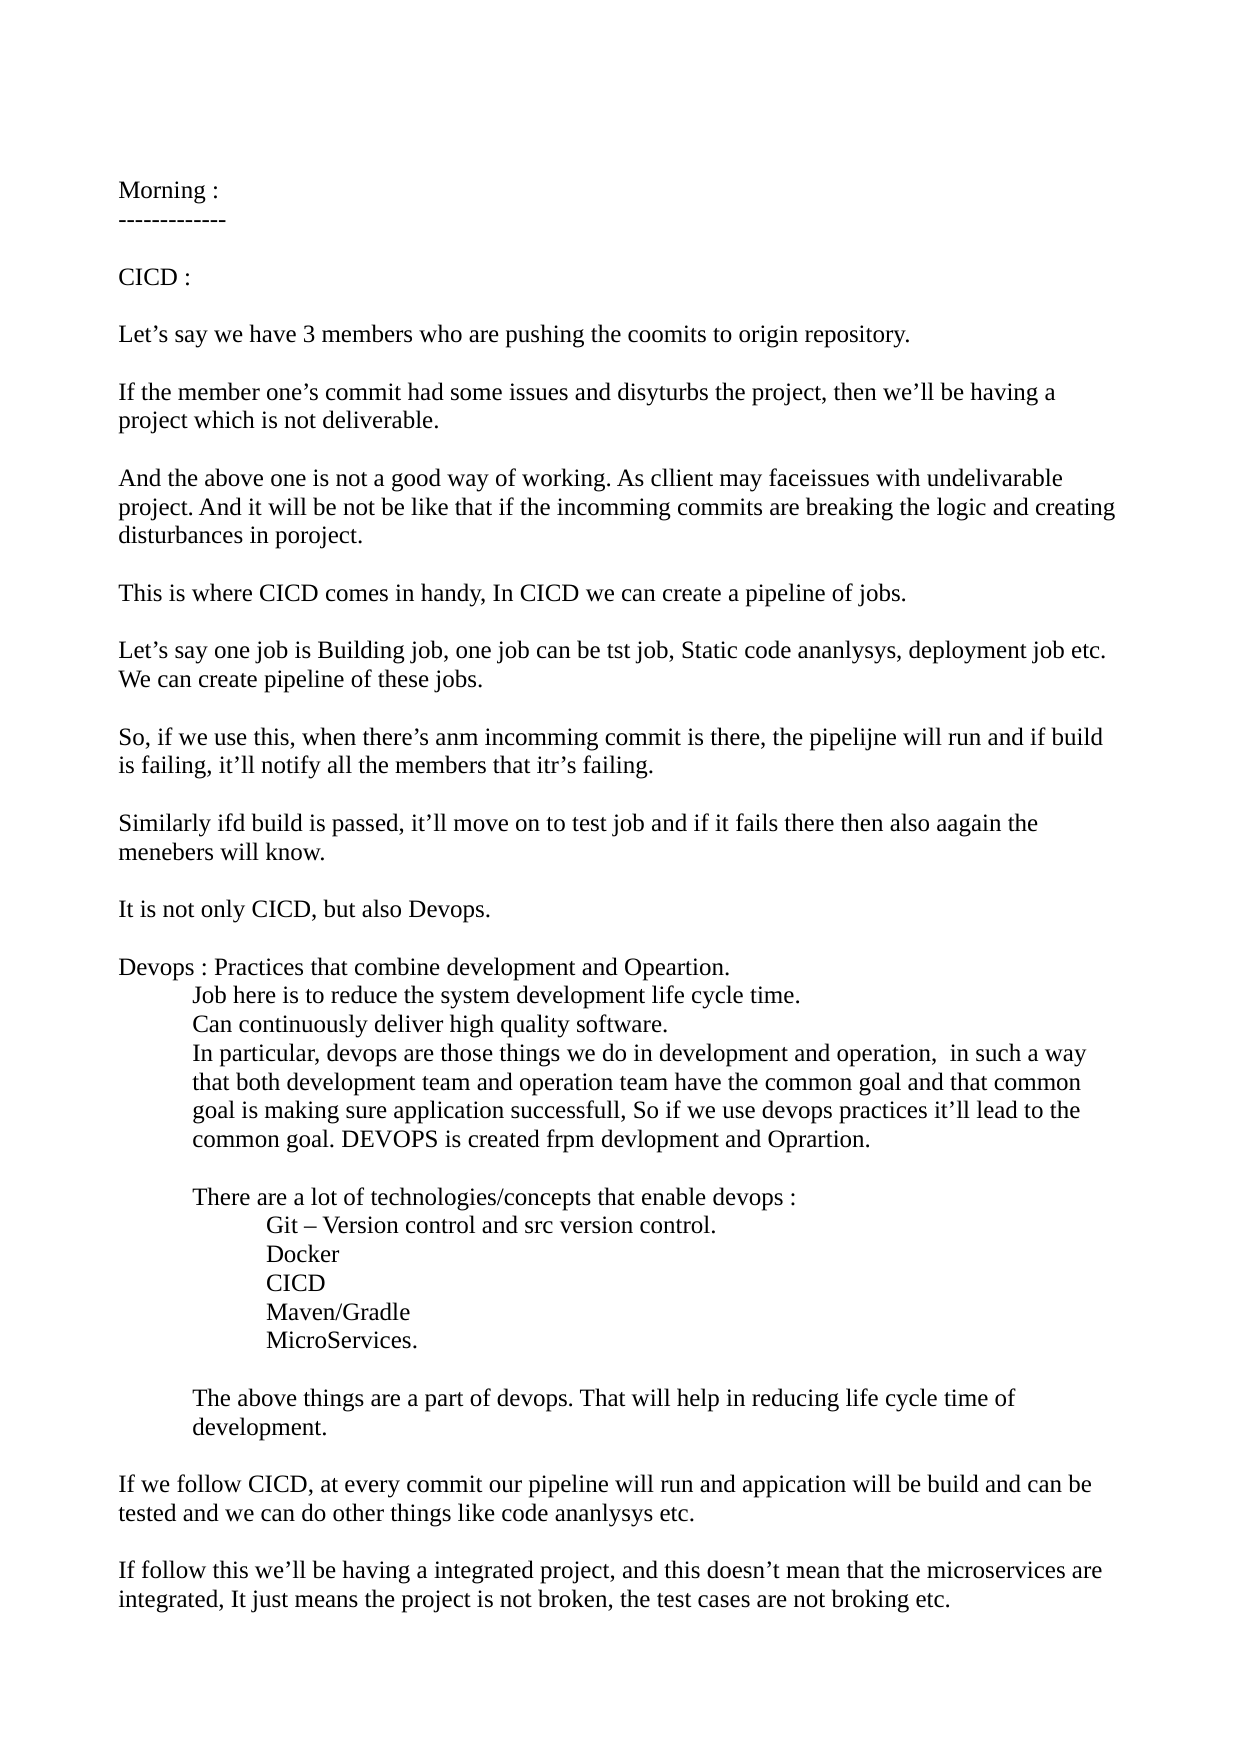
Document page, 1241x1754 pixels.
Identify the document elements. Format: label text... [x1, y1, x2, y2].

text ------------- [118, 204, 1122, 233]
text CICD [118, 1268, 1122, 1297]
text If we follow CICD, at every commit our pipeline will run and appication will be build and can be tested and we can do other things like code ananlysys etc. [118, 1469, 1122, 1527]
text CICD : [118, 262, 1122, 291]
text Docker [118, 1239, 1122, 1268]
text It is not only CICD, but also Devops. [118, 894, 1122, 923]
text Maven/Gradle [118, 1297, 1122, 1326]
text If follow this we’ll be having a integrated project, and this doesn’t mean that the microservices are integrated, It just means the project is not broken, the test cases are not broking etc. [118, 1556, 1122, 1613]
text So, if we use this, when there’s anm incomming commit is there, the pipelijne will run and if build is failing, it’ll notify all the members that itr’s failing. [118, 722, 1122, 779]
text In particular, devops are those things we do in development and operation, in such a way that both development team and operation team have the common goal and that common goal is making sure application successfull, So if we use devops practices it’ll lead to the common goal. DEVOPS is created frpm devlopment and Oprartion. [118, 1038, 1122, 1153]
text And the above one is not a good way of working. As cllient may faceissues with undelivarable project. And it will be not be like that if the incomming commits are breaking the logic and creating disturbances in poroject. [118, 463, 1122, 549]
text Git – Version control and src version control. [118, 1211, 1122, 1239]
text Devops : Practices that combine development and Opeartion. [118, 952, 1122, 981]
text There are a lot of technologies/concepts that enable devops : [118, 1182, 1122, 1211]
text Can continuously deliver high quality software. [118, 1009, 1122, 1038]
text The above things are a part of devops. That will help in reducing life cycle time of development. [118, 1383, 1122, 1441]
text Similarly ifd build is passed, it’ll move on to test job and if it fails there then also aagain the menebers will know. [118, 808, 1122, 866]
text Let’s say one job is Building job, one job can be tst job, Static code ananlysys, deployment job etc. We can create pipeline of these jobs. [118, 636, 1122, 693]
text This is where CICD comes in handy, In CICD we can create a pipeline of jobs. [118, 578, 1122, 607]
text Job here is to reduce the system development life cycle time. [118, 981, 1122, 1009]
text MicroServices. [118, 1326, 1122, 1354]
text Let’s say we have 3 members who are pushing the coomits to origin repository. [118, 319, 1122, 348]
text If the member one’s commit had some issues and disyturbs the project, then we’ll be having a project which is not deliverable. [118, 377, 1122, 434]
text Morning : [118, 176, 1122, 204]
